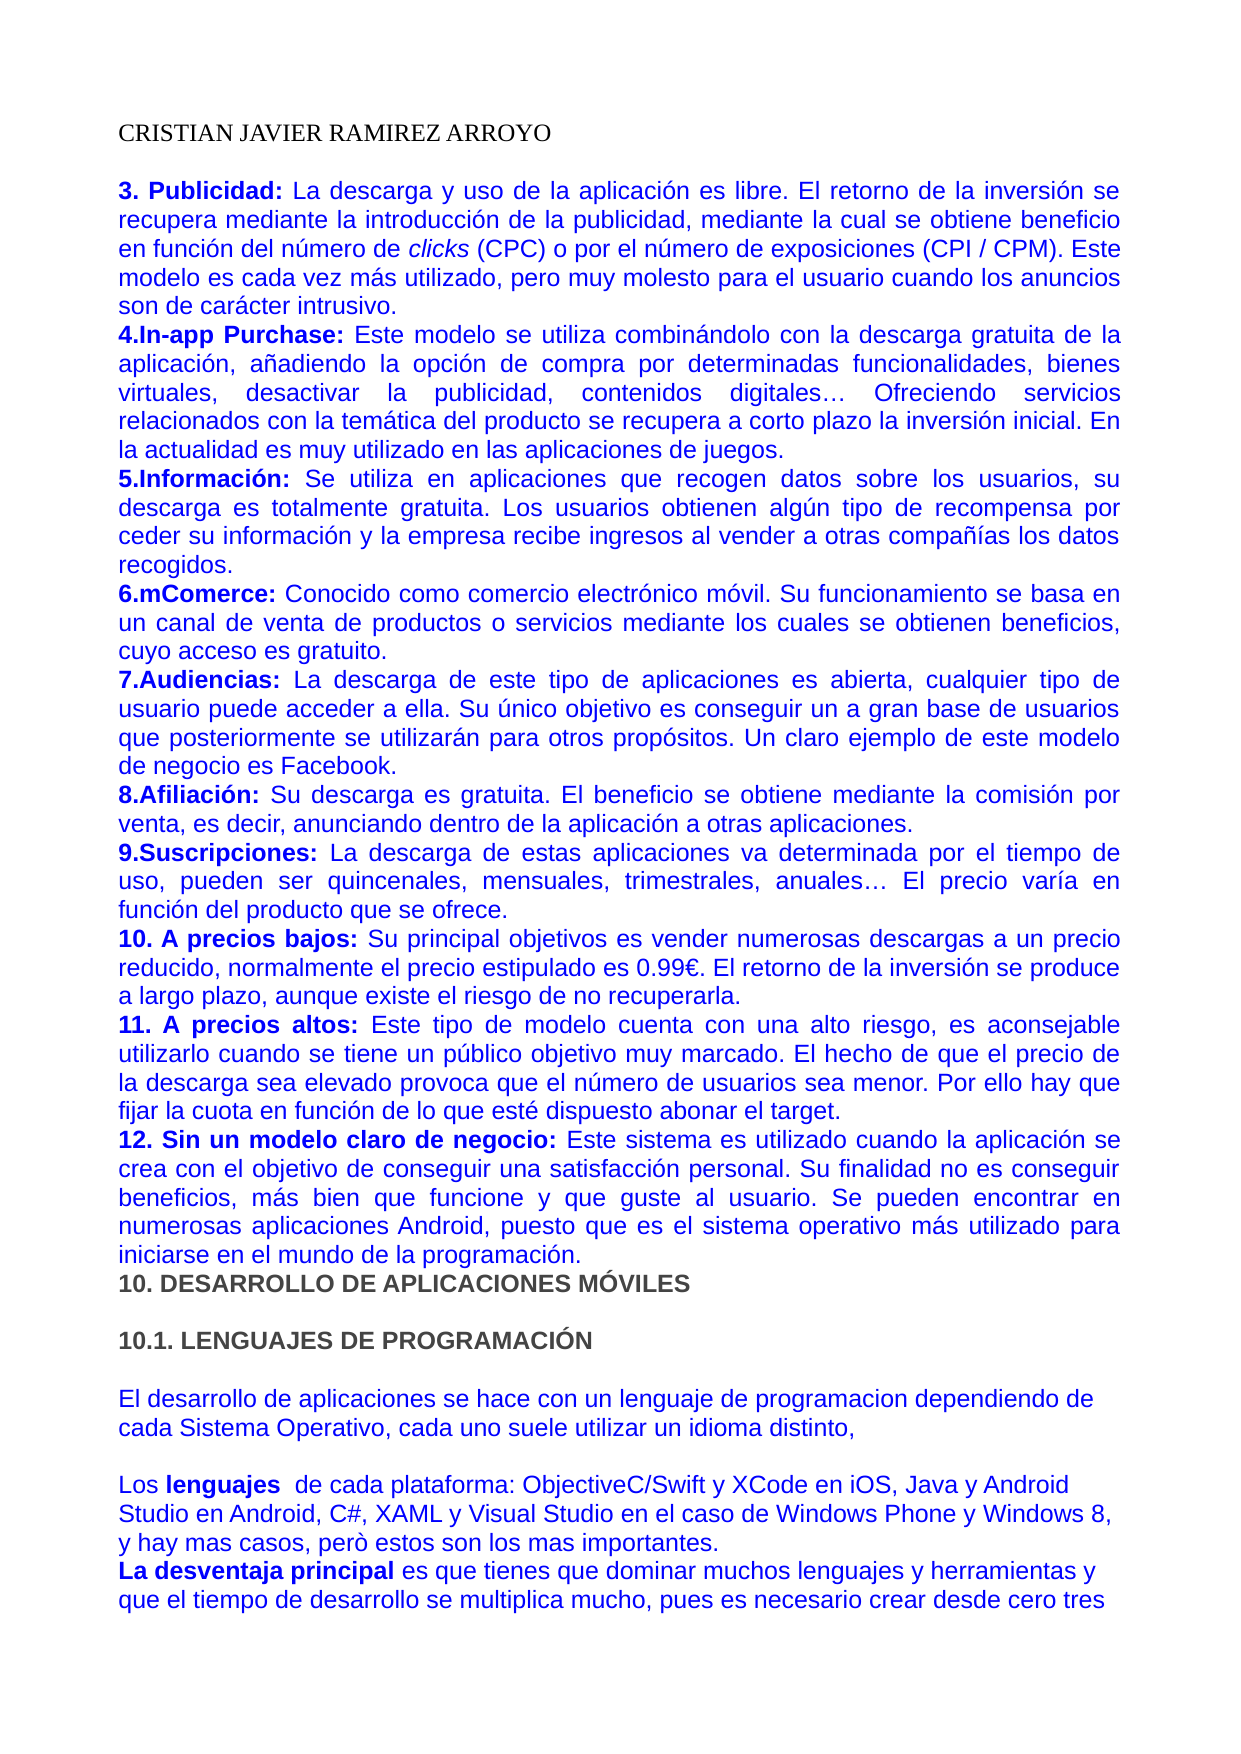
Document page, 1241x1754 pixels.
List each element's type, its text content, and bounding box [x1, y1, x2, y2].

text 3. Publicidad: La descarga y uso de la aplicación es libre. El retorno de la inversión se recupera mediante la introducción de la publicidad, mediante la cual se obtiene beneficio en función del número de clicks (CPC) o por el número de exposiciones (CPI / CPM). Este modelo es cada vez más utilizado, pero muy molesto para el usuario cuando los anuncios son de carácter intrusivo. [118, 176, 1122, 320]
text 10. A precios bajos: Su principal objetivos es vender numerosas descargas a un precio reducido, normalmente el precio estipulado es 0.99€. El retorno de la inversión se produce a largo plazo, aunque existe el riesgo de no recuperarla. [118, 924, 1122, 1010]
text La desventaja principal es que tienes que dominar muchos lenguajes y herramientas y que el tiempo de desarrollo se multiplica mucho, pues es necesario crear desde cero tres [118, 1556, 1122, 1614]
text 6.mComerce: Conocido como comercio electrónico móvil. Su funcionamiento se basa en un canal de venta de productos o servicios mediante los cuales se obtienen beneficios, cuyo acceso es gratuito. [118, 579, 1122, 665]
text 7.Audiencias: La descarga de este tipo de aplicaciones es abierta, cualquier tipo de usuario puede acceder a ella. Su único objetivo es conseguir un a gran base de usuarios que posteriormente se utilizarán para otros propósitos. Un claro ejemplo de este modelo de negocio es Facebook. [118, 665, 1122, 780]
text 8.Afiliación: Su descarga es gratuita. El beneficio se obtiene mediante la comisión por venta, es decir, anunciando dentro de la aplicación a otras aplicaciones. [118, 780, 1122, 838]
text 11. A precios altos: Este tipo de modelo cuenta con una alto riesgo, es aconsejable utilizarlo cuando se tiene un público objetivo muy marcado. El hecho de que el precio de la descarga sea elevado provoca que el número de usuarios sea menor. Por ello hay que fijar la cuota en función de lo que esté dispuesto abonar el target. [118, 1010, 1122, 1125]
text 10. DESARROLLO DE APLICACIONES MÓVILES 10.1. LENGUAJES DE PROGRAMACIÓN [118, 1269, 1122, 1355]
text 5.Información: Se utiliza en aplicaciones que recogen datos sobre los usuarios, su descarga es totalmente gratuita. Los usuarios obtienen algún tipo de recompensa por ceder su información y la empresa recibe ingresos al vender a otras compañías los datos recogidos. [118, 464, 1122, 579]
text 9.Suscripciones: La descarga de estas aplicaciones va determinada por el tiempo de uso, pueden ser quincenales, mensuales, trimestrales, anuales… El precio varía en función del producto que se ofrece. [118, 838, 1122, 924]
text 4.In-app Purchase: Este modelo se utiliza combinándolo con la descarga gratuita de la aplicación, añadiendo la opción de compra por determinadas funcionalidades, bienes virtuales, desactivar la publicidad, contenidos digitales… Ofreciendo servicios relacionados con la temática del producto se recupera a corto plazo la inversión inicial. En la actualidad es muy utilizado en las aplicaciones de juegos. [118, 320, 1122, 464]
text El desarrollo de aplicaciones se hace con un lenguaje de programacion dependiendo de cada Sistema Operativo, cada uno suele utilizar un idioma distinto, [118, 1384, 1122, 1470]
text 12. Sin un modelo claro de negocio: Este sistema es utilizado cuando la aplicación se crea con el objetivo de conseguir una satisfacción personal. Su finalidad no es conseguir beneficios, más bien que funcione y que guste al usuario. Se pueden encontrar en numerosas aplicaciones Android, puesto que es el sistema operativo más utilizado para iniciarse en el mundo de la programación. [118, 1125, 1122, 1269]
text Los lenguajes de cada plataforma: ObjectiveC/Swift y XCode en iOS, Java y Android Studio en Android, C#, XAML y Visual Studio en el caso de Windows Phone y Windows 8, y hay mas casos, però estos son los mas importantes. [118, 1470, 1122, 1556]
